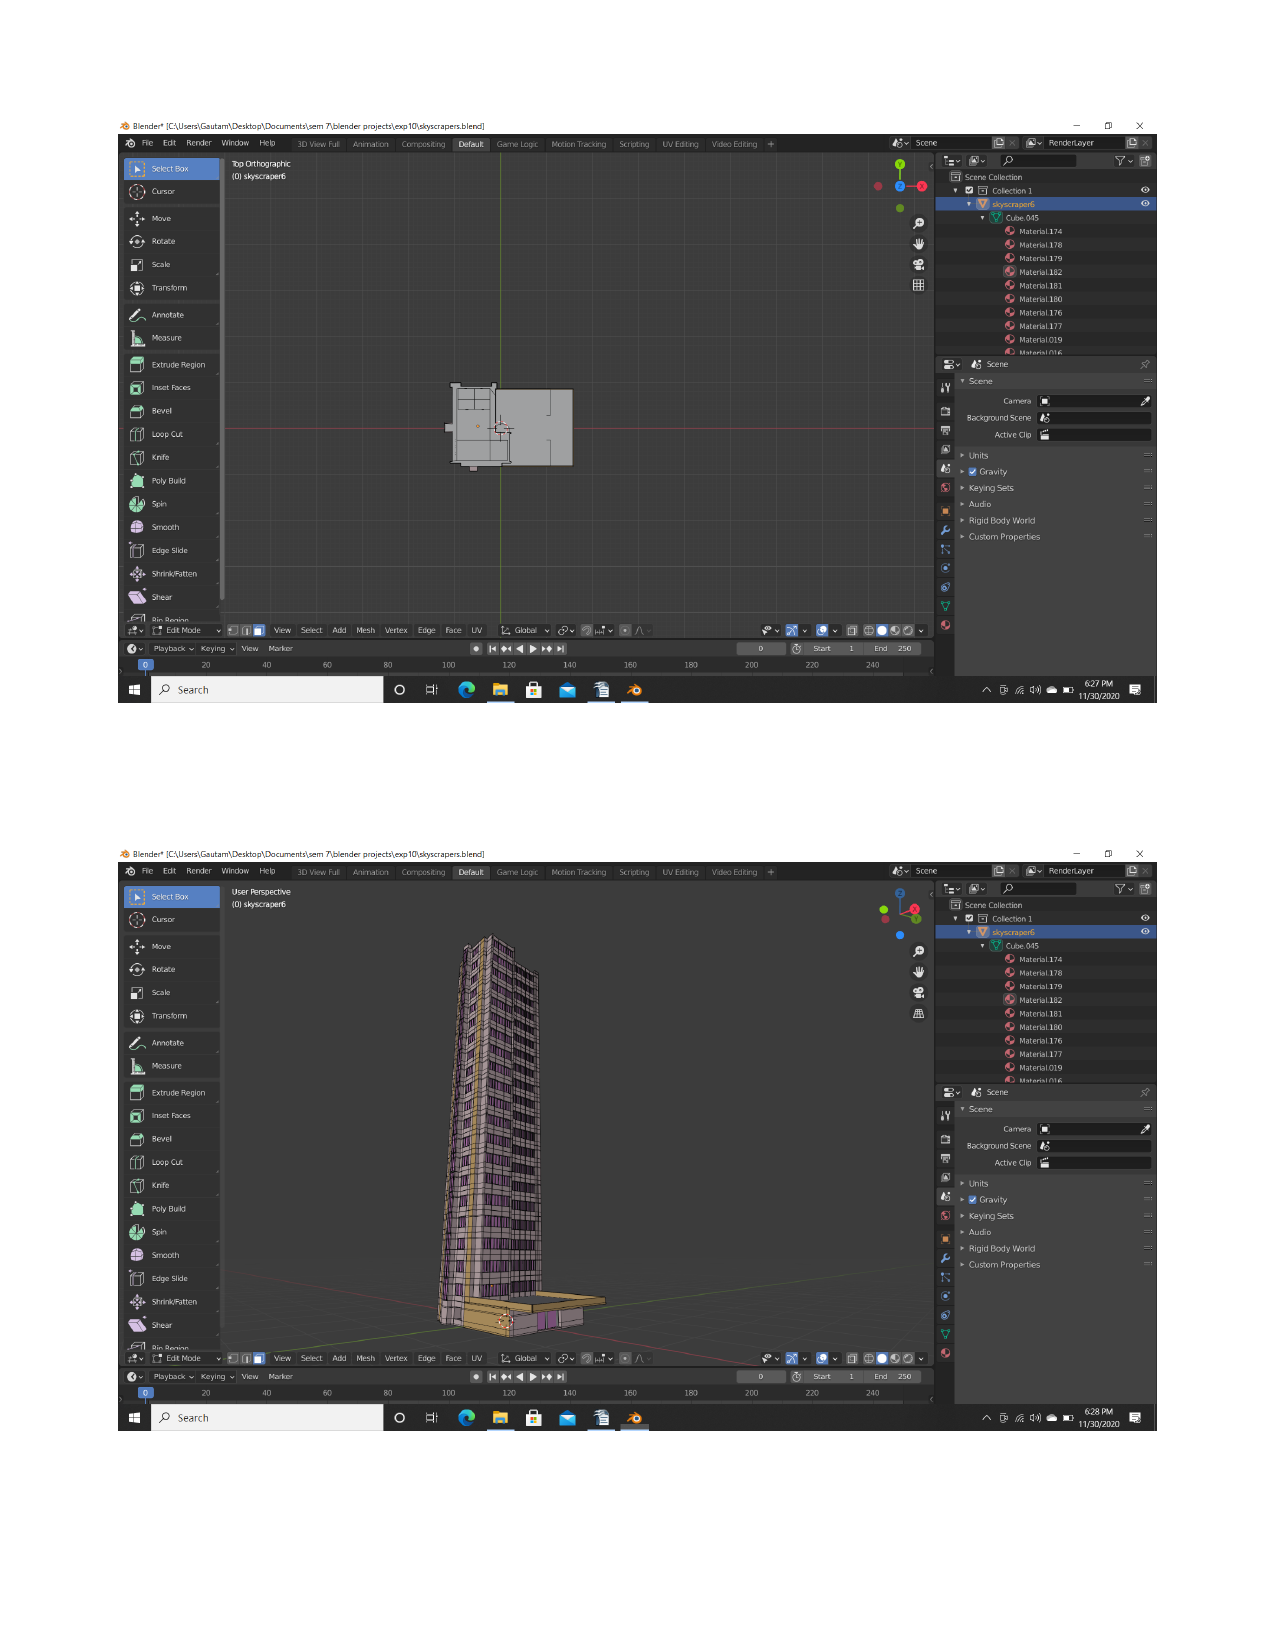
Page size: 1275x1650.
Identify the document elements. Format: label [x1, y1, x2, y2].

picture [118, 846, 1157, 1431]
picture [118, 118, 1157, 703]
